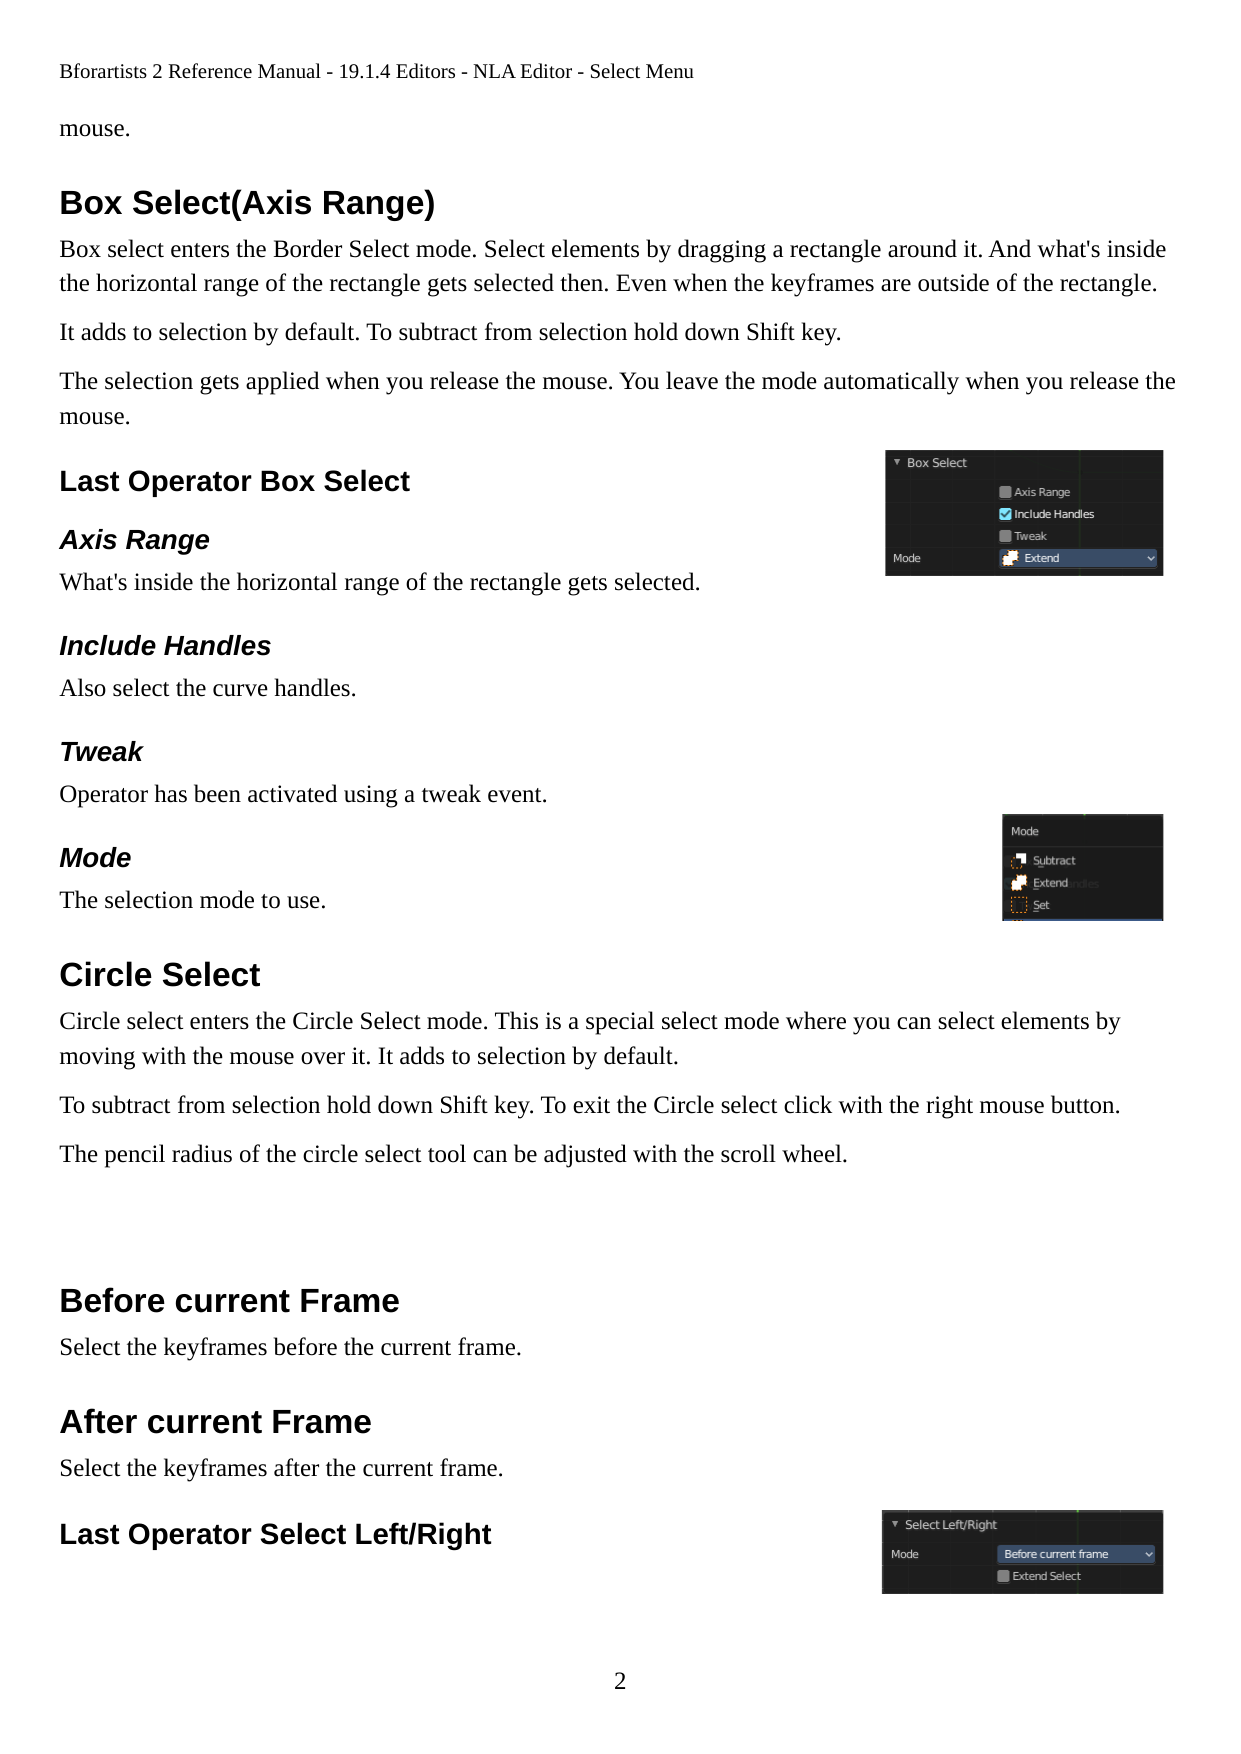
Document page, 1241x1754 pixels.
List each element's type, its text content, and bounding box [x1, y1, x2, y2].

picture [885, 450, 1164, 576]
picture [1002, 814, 1164, 921]
subtitle [1164, 523, 1181, 555]
text What's inside the horizontal range of the rectangle gets selected. [59, 567, 1181, 596]
picture [881, 1510, 1164, 1594]
text It adds to selection by default. To subtract from selection hold down Shift key. [59, 317, 1181, 346]
subtitle Last Operator Select Left/Right [59, 1517, 881, 1550]
text The pencil radius of the circle select tool can be adjusted with the scroll wheel. [59, 1139, 1181, 1168]
subtitle Circle Select [59, 955, 1181, 994]
subtitle Tweak [59, 735, 1181, 767]
text Select the keyframes before the current frame. [59, 1332, 1181, 1361]
subtitle After current Frame [59, 1402, 1181, 1441]
subtitle Mode [59, 841, 1002, 873]
subtitle Last Operator Box Select [59, 464, 885, 498]
text Operator has been activated using a tweak event. [59, 779, 1181, 808]
text Also select the curve handles. [59, 673, 1181, 702]
subtitle Axis Range [59, 523, 885, 555]
text Box select enters the Border Select mode. Select elements by dragging a rectangle around it. And what's inside the horizontal range of the rectangle gets selected then. Even when the keyframes are outside of the rectangle. [59, 234, 1181, 297]
subtitle Box Select(Axis Range) [59, 182, 1181, 221]
subtitle Before current Frame [59, 1281, 1181, 1319]
text To subtract from selection hold down Shift key. To exit the Circle select click with the right mouse button. [59, 1090, 1181, 1119]
subtitle Include Handles [59, 629, 1181, 661]
text Circle select enters the Circle Select mode. This is a special select mode where you can select elements by moving with the mouse over it. It adds to selection by default. [59, 1006, 1181, 1069]
text The selection gets applied when you release the mouse. You leave the mode automatically when you release the mouse. [59, 366, 1181, 429]
subtitle [1164, 841, 1181, 873]
subtitle [1164, 464, 1181, 498]
text The selection mode to use. [59, 885, 1002, 914]
text Select the keyframes after the current frame. [59, 1453, 1181, 1482]
text mouse. [59, 113, 1181, 141]
